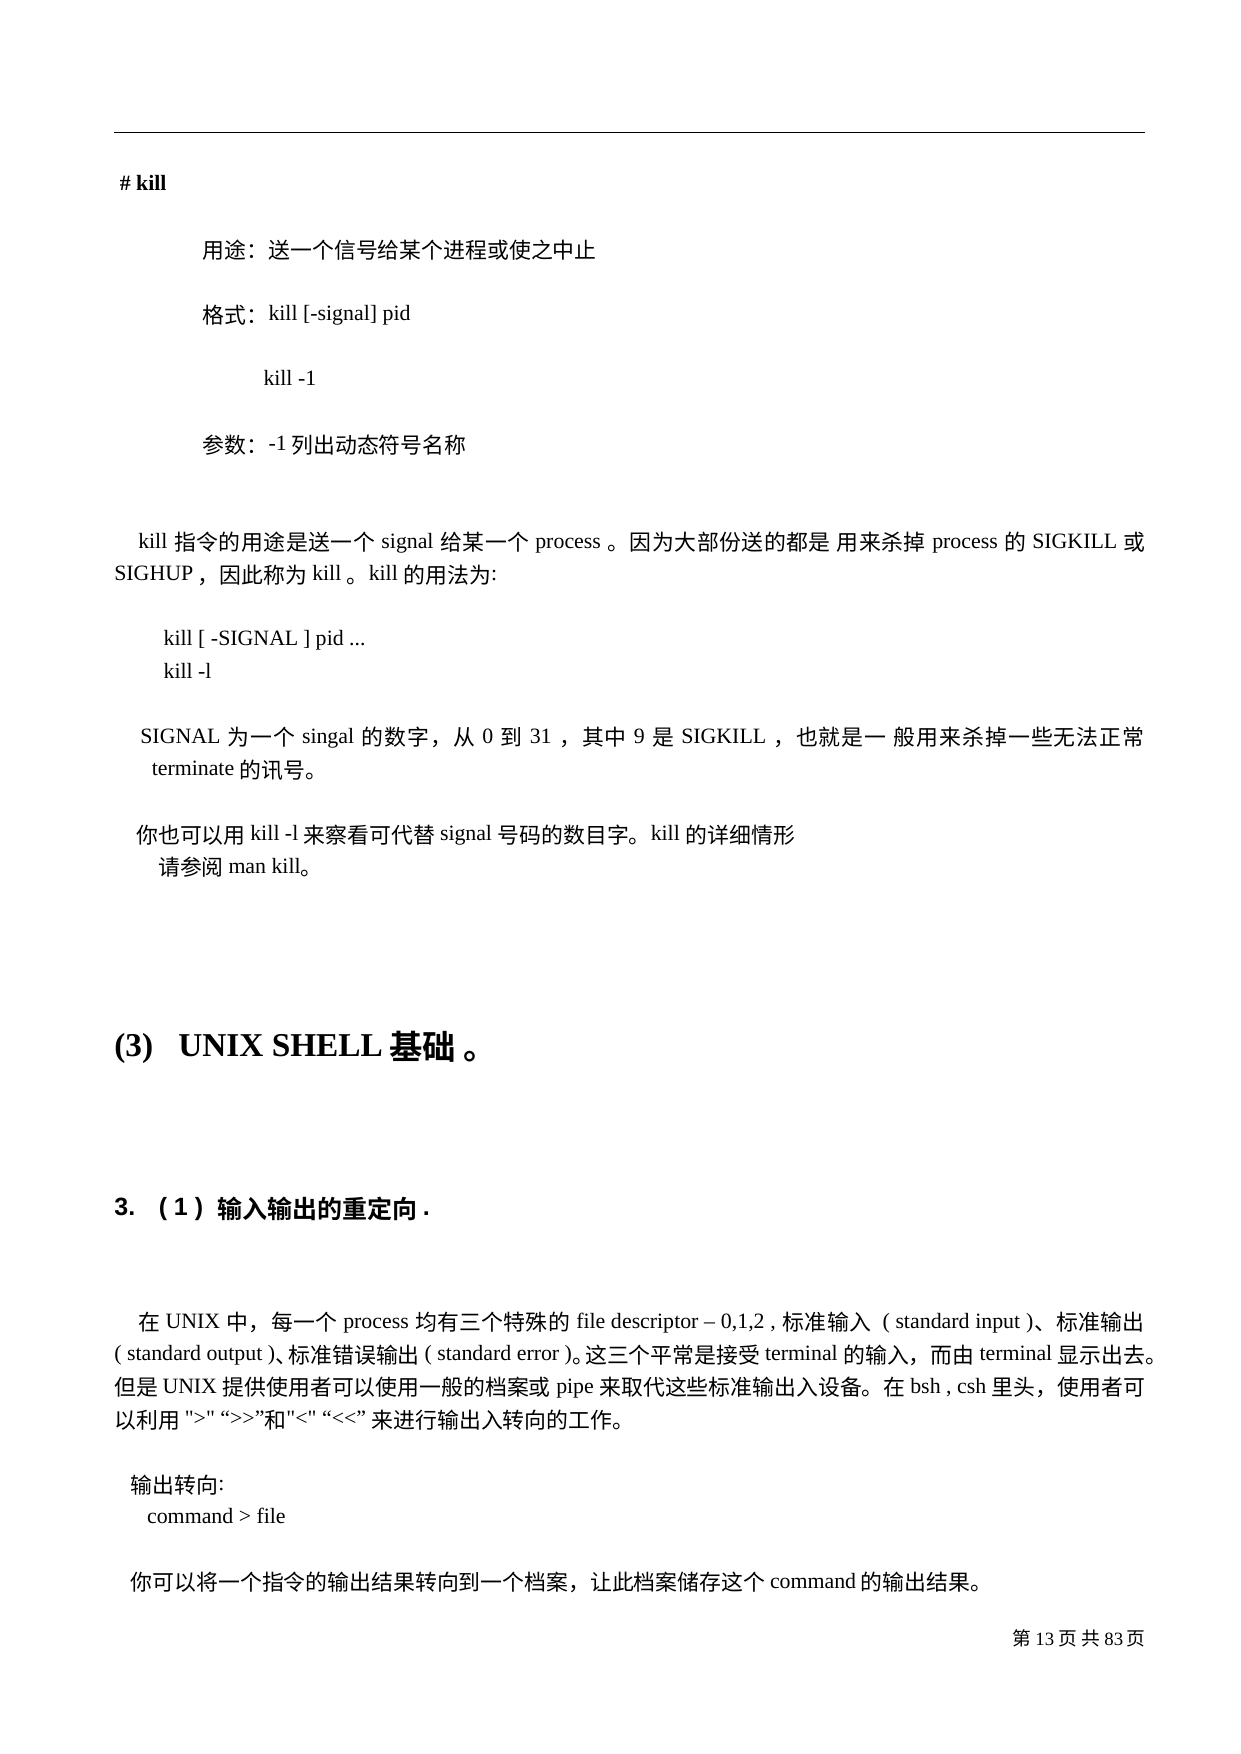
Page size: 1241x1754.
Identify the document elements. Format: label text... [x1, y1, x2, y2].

text 格式：kill [-signal] pid [114, 292, 1145, 324]
subtitle UNIX SHELL 基础 。 [114, 1007, 1145, 1072]
text 你也可以用 kill -l 来察看可代替 signal 号码的数目字。kill 的详细情形 [114, 812, 1145, 844]
text kill -1 [114, 357, 1145, 389]
text 请参阅 man kill。 [114, 844, 1145, 877]
text kill [ -SIGNAL ] pid ... [114, 617, 1145, 649]
text 你可以将一个指令的输出结果转向到一个档案，让此档案储存这个 command的输出结果。 [114, 1559, 1145, 1592]
text 参数：-1 列出动态符号名称 [114, 422, 1145, 454]
text command > file [114, 1494, 1145, 1527]
text 在 UNIX 中，每一个 process 均有三个特殊的 file descriptor – 0,1,2 , 标准输入 ( standard input )、标准输出 ( standard output )、标准错误输出 ( standard error )。这三个平常是接受 terminal 的输入，而由 terminal 显示出去。但是UNIX 提供使用者可以使用一般的档案或 pipe 来取代这些标准输出入设备。在bsh , csh 里头，使用者可以利用 ">" “>>”和"<" “<<” 来进行输出入转向的工作。 [114, 1299, 1145, 1429]
text SIGNAL 为一个 singal 的数字，从 0 到 31 ，其中 9 是 SIGKILL ，也就是一 般用来杀掉一些无法正常 terminate 的讯号。 [114, 714, 1145, 779]
text kill -l [114, 649, 1145, 682]
text # kill [114, 162, 1145, 194]
subtitle ( 1 ) 输入输出的重定向 . [114, 1169, 1145, 1234]
text 输出转向: [114, 1462, 1145, 1494]
text 用途：送一个信号给某个进程或使之中止 [114, 227, 1145, 259]
text kill 指令的用途是送一个 signal 给某一个 process 。因为大部份送的都是 用来杀掉 process 的 SIGKILL 或 SIGHUP ，因此称为 kill 。kill 的用法为: [114, 519, 1145, 584]
